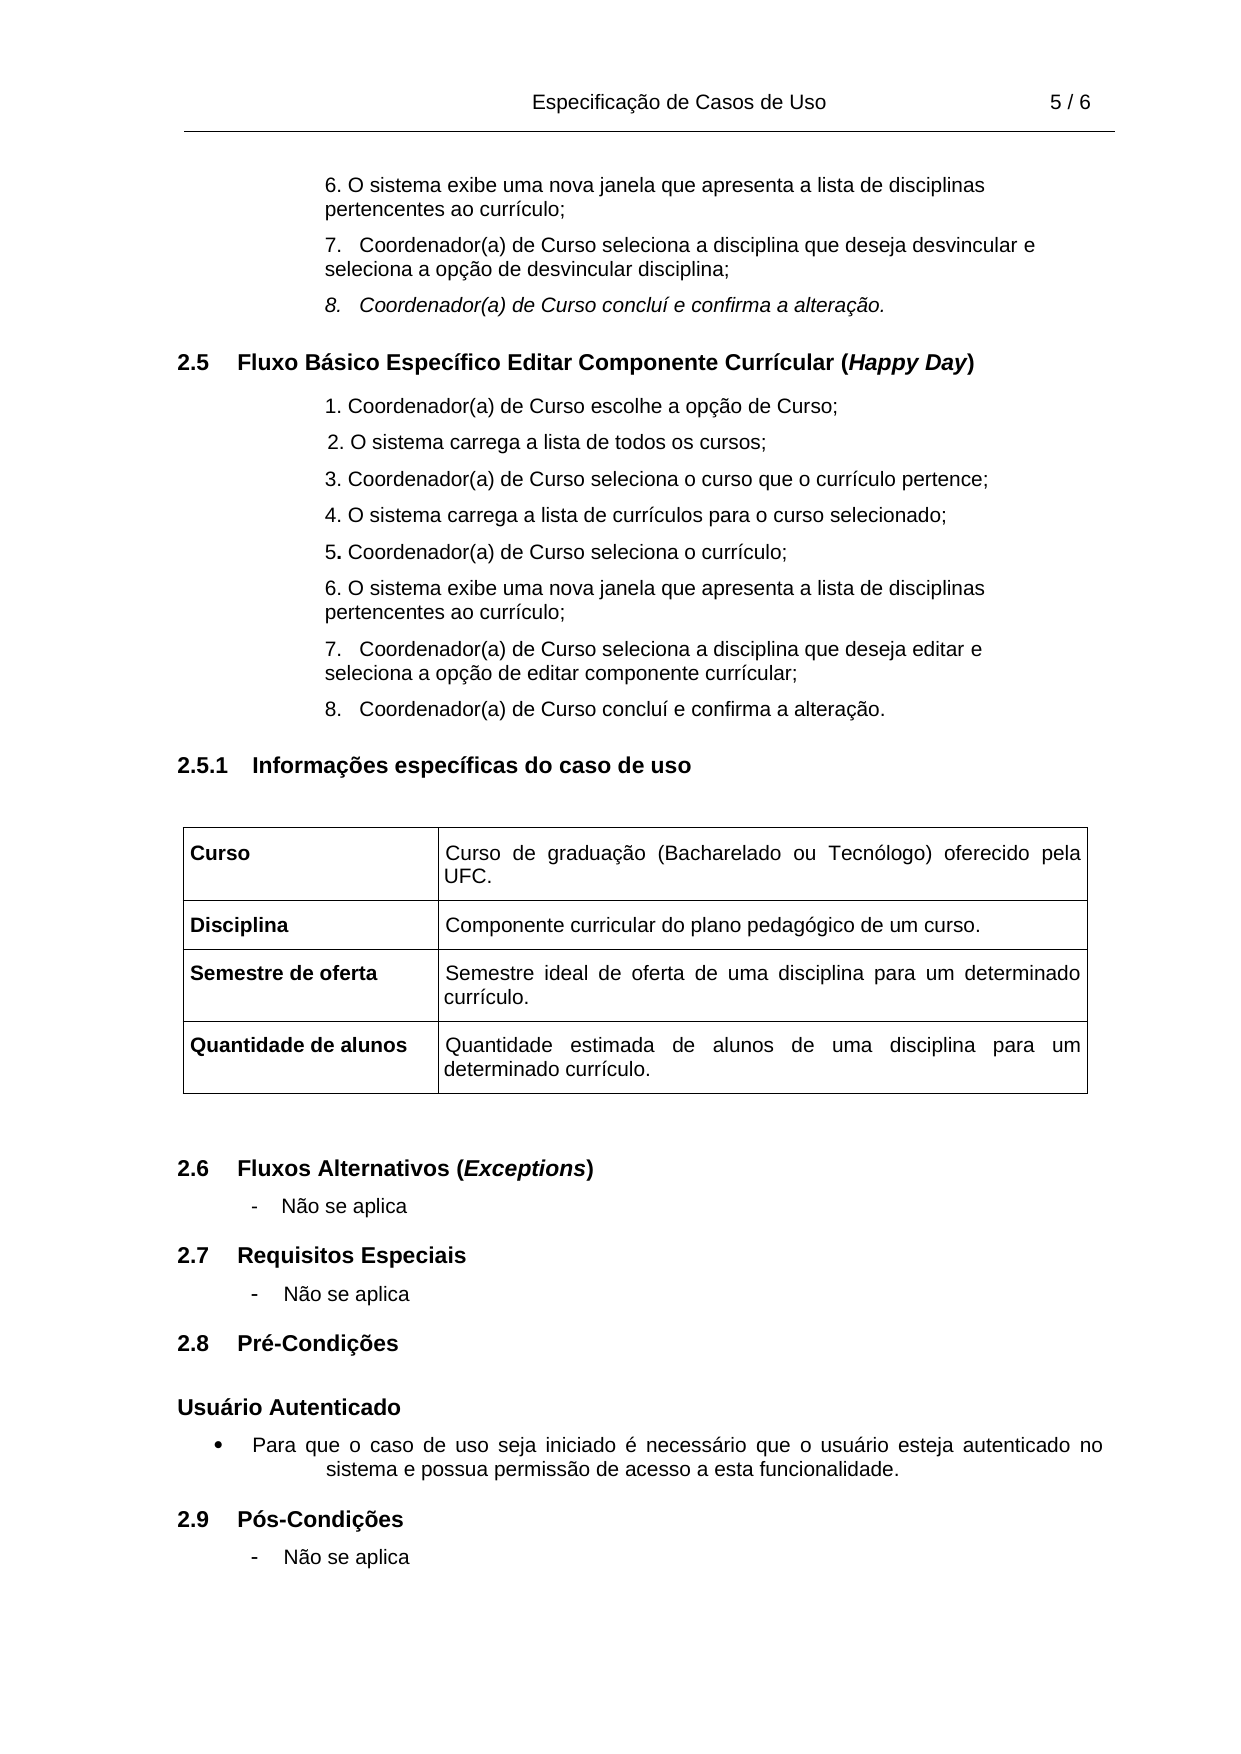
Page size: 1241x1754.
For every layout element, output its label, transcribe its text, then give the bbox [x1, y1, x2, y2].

text 6. O sistema exibe uma nova janela que apresenta a lista de disciplinas pertencentes ao currículo; [177, 172, 1104, 220]
table_cell Componente curricular do plano pedagógico de um curso. [439, 901, 1087, 949]
table_header Curso [184, 828, 438, 900]
text 6. O sistema exibe uma nova janela que apresenta a lista de disciplinas pertencentes ao currículo; [177, 576, 1104, 624]
table_cell Semestre de oferta [184, 950, 438, 1021]
list Não se aplica [251, 1545, 1104, 1569]
text 8. Coordenador(a) de Curso concluí e confirma a alteração. [177, 697, 1104, 721]
list - Não se aplica [251, 1193, 1104, 1217]
table_cell Disciplina [184, 901, 438, 949]
subtitle Pré-Condições [177, 1330, 1104, 1357]
text 7. Coordenador(a) de Curso seleciona a disciplina que deseja editar e seleciona a opção de editar componente currícular; [177, 636, 1104, 684]
list 2. O sistema carrega a lista de todos os cursos; [289, 430, 1104, 454]
text 5. Coordenador(a) de Curso seleciona o currículo; [177, 539, 1104, 563]
subtitle Fluxos Alternativos (Exceptions) [177, 1155, 1104, 1181]
text 7. Coordenador(a) de Curso seleciona a disciplina que deseja desvincular e seleciona a opção de desvincular disciplina; [177, 233, 1104, 281]
subtitle Fluxo Básico Específico Editar Componente Currícular (Happy Day) [177, 348, 1104, 375]
list Não se aplica [251, 1281, 1104, 1305]
table_cell Semestre ideal de oferta de uma disciplina para um determinado currículo. [439, 950, 1087, 1021]
table_cell Quantidade de alunos [184, 1022, 438, 1093]
table_cell Quantidade estimada de alunos de uma disciplina para um determinado currículo. [439, 1022, 1087, 1093]
subtitle Pós-Condições [177, 1506, 1104, 1532]
text 4. O sistema carrega a lista de currículos para o curso selecionado; [177, 503, 1104, 527]
table_header Curso de graduação (Bacharelado ou Tecnólogo) oferecido pela UFC. [439, 828, 1087, 900]
text 8. Coordenador(a) de Curso concluí e confirma a alteração. [177, 293, 1104, 317]
subtitle Usuário Autenticado [177, 1394, 1104, 1421]
list Para que o caso de uso seja iniciado é necessário que o usuário esteja autenticado no sistema e possua permissão de acesso a esta funcionalidade. [214, 1433, 1104, 1481]
subtitle Requisitos Especiais [177, 1242, 1104, 1269]
text 3. Coordenador(a) de Curso seleciona o curso que o currículo pertence; [177, 467, 1104, 491]
text 1. Coordenador(a) de Curso escolhe a opção de Curso; [177, 394, 1104, 418]
subtitle Informações específicas do caso de uso [177, 752, 1104, 778]
